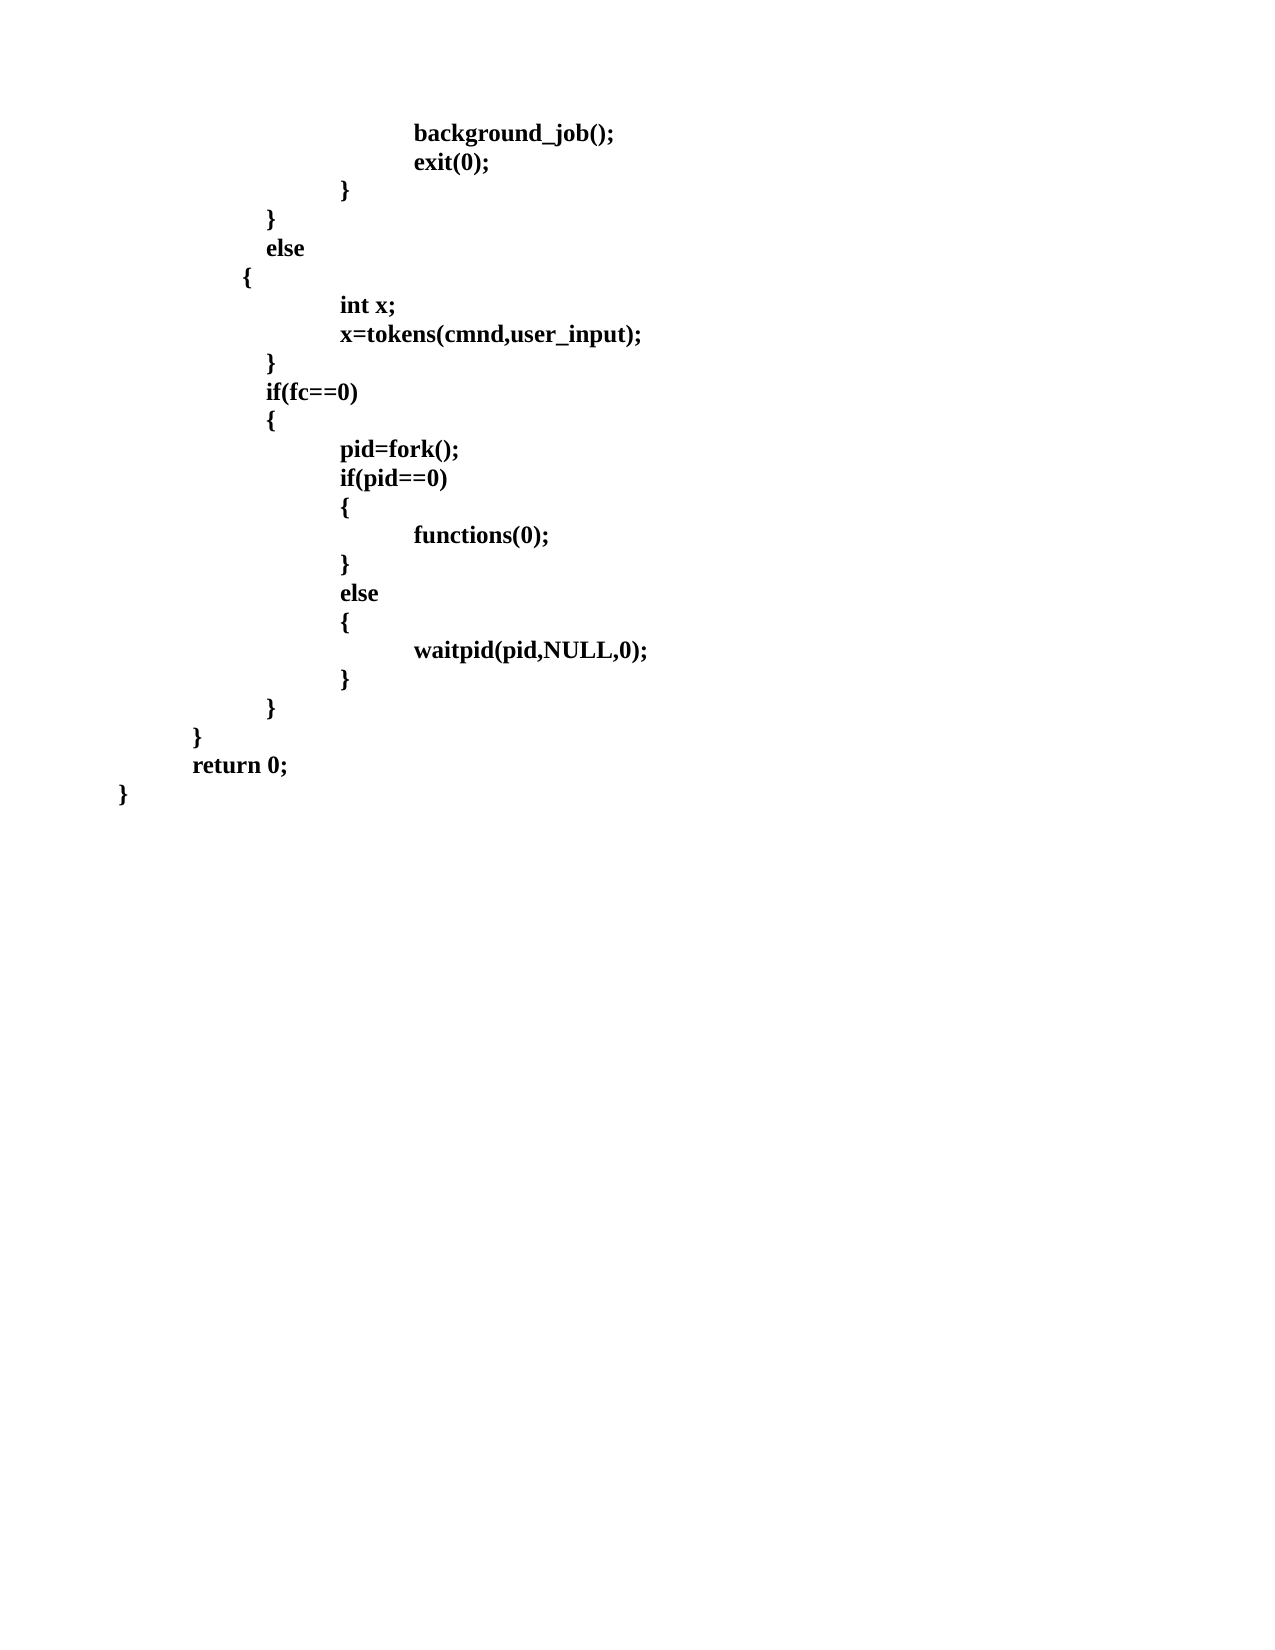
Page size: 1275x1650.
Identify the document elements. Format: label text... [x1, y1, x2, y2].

text } [118, 722, 1157, 751]
text } [118, 176, 1157, 204]
text } [118, 693, 1157, 722]
text background_job(); [118, 118, 1157, 147]
text waitpid(pid,NULL,0); [118, 636, 1157, 664]
text pid=fork(); [118, 434, 1157, 463]
text } [118, 348, 1157, 377]
text functions(0); [118, 521, 1157, 549]
text int x; [118, 291, 1157, 319]
text if(pid==0) [118, 463, 1157, 492]
text return 0; [118, 751, 1157, 779]
text } [118, 204, 1157, 233]
text else [118, 578, 1157, 607]
text { [118, 607, 1157, 636]
text x=tokens(cmnd,user_input); [118, 319, 1157, 348]
text } [118, 549, 1157, 578]
text { [118, 262, 1157, 291]
text { [118, 492, 1157, 521]
text if(fc==0) [118, 377, 1157, 406]
text else [118, 233, 1157, 262]
text exit(0); [118, 147, 1157, 176]
text } [118, 664, 1157, 693]
text } [118, 779, 1157, 808]
text { [118, 406, 1157, 434]
